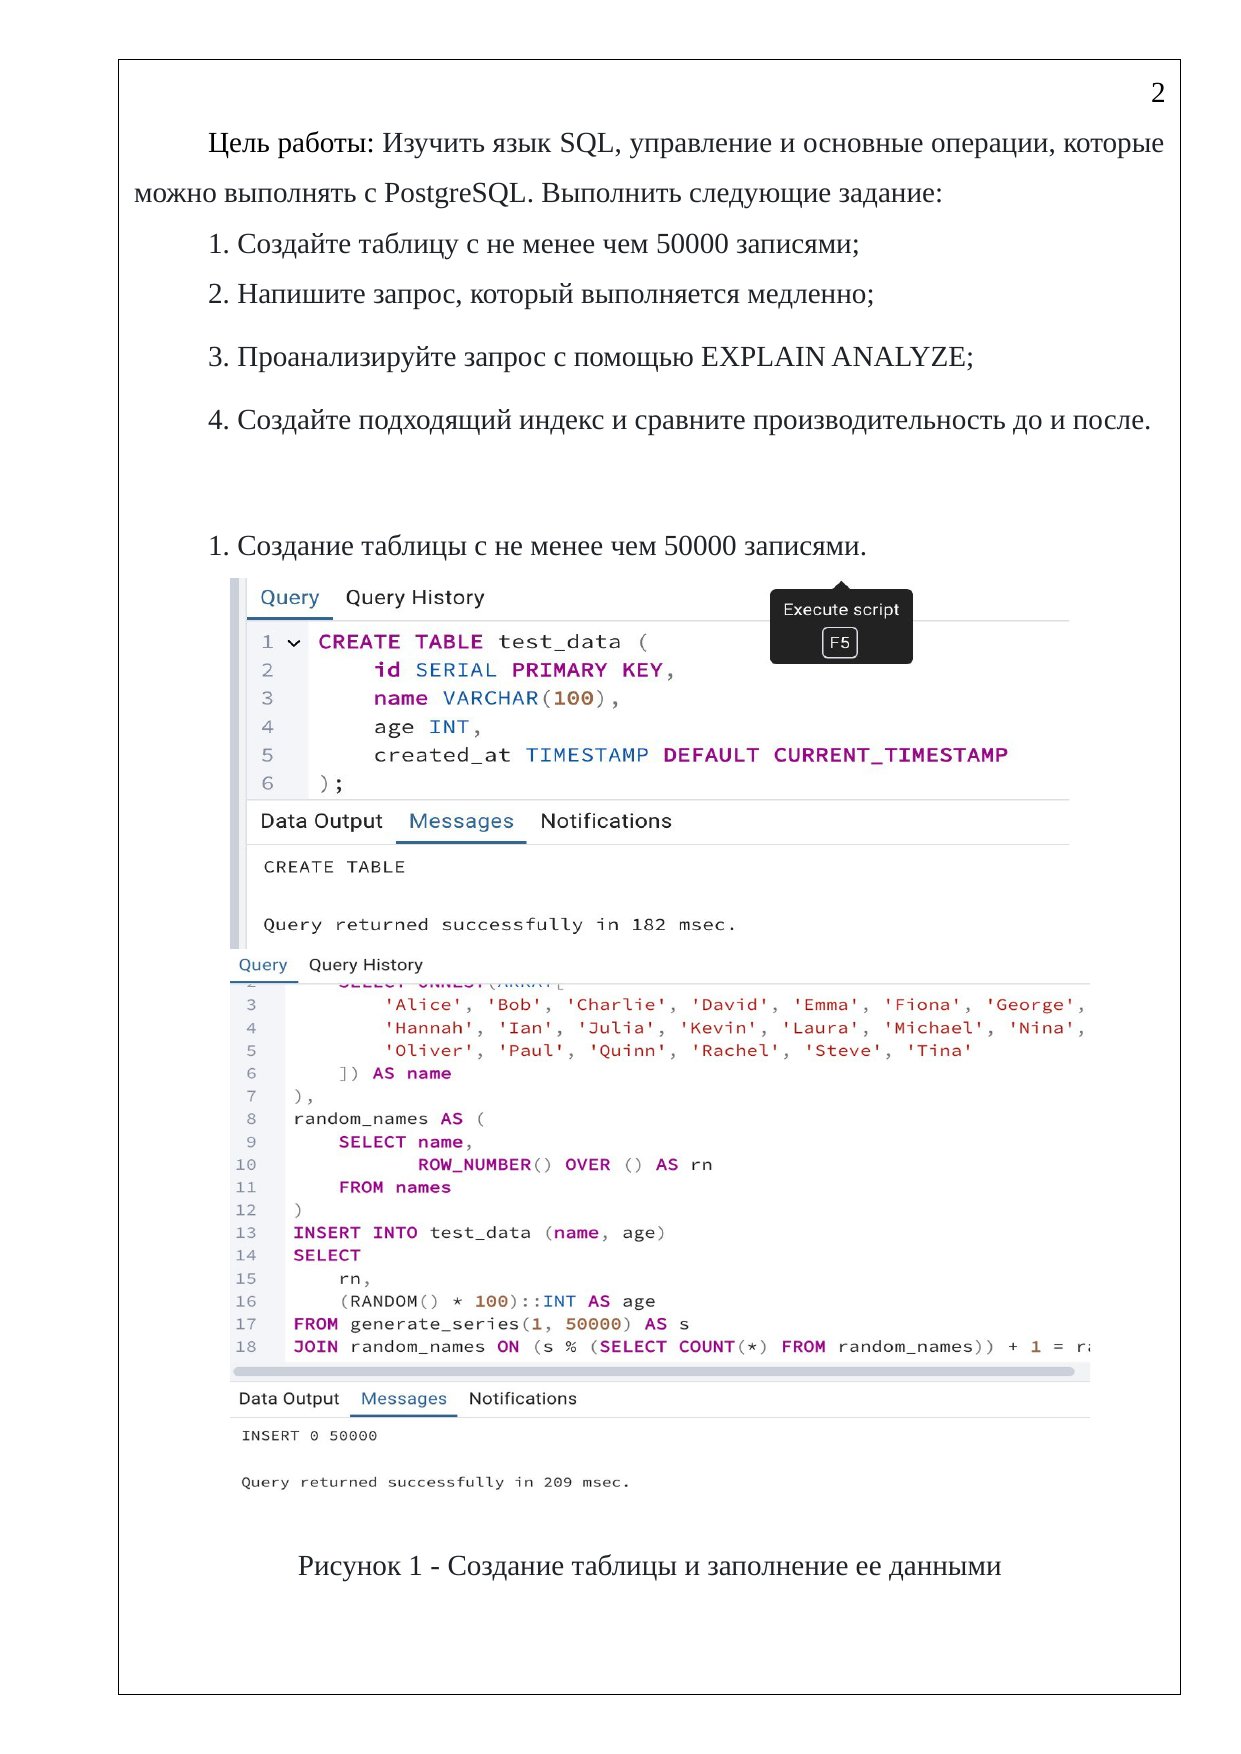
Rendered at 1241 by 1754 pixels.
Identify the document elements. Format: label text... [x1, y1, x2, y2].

text 2 [134, 75, 1165, 108]
text 1. Создайте таблицу с не менее чем 50000 записями; [134, 226, 1165, 259]
text 4. Создайте подходящий индекс и сравните производительность до и после. [134, 402, 1165, 435]
text Цель работы: Изучить язык SQL, управление и основные операции, которые можно выполнять с PostgreSQL. Выполнить следующие задание: [134, 125, 1165, 209]
text 3. Проанализируйте запрос с помощью EXPLAIN ANALYZE; [134, 339, 1165, 372]
text 1. Создание таблицы с не менее чем 50000 записями. [134, 528, 1165, 562]
text Рисунок 1 - Создание таблицы и заполнение ее данными [134, 1548, 1165, 1581]
text 2. Напишите запрос, который выполняется медленно; [134, 276, 1165, 310]
picture [230, 578, 1091, 1498]
